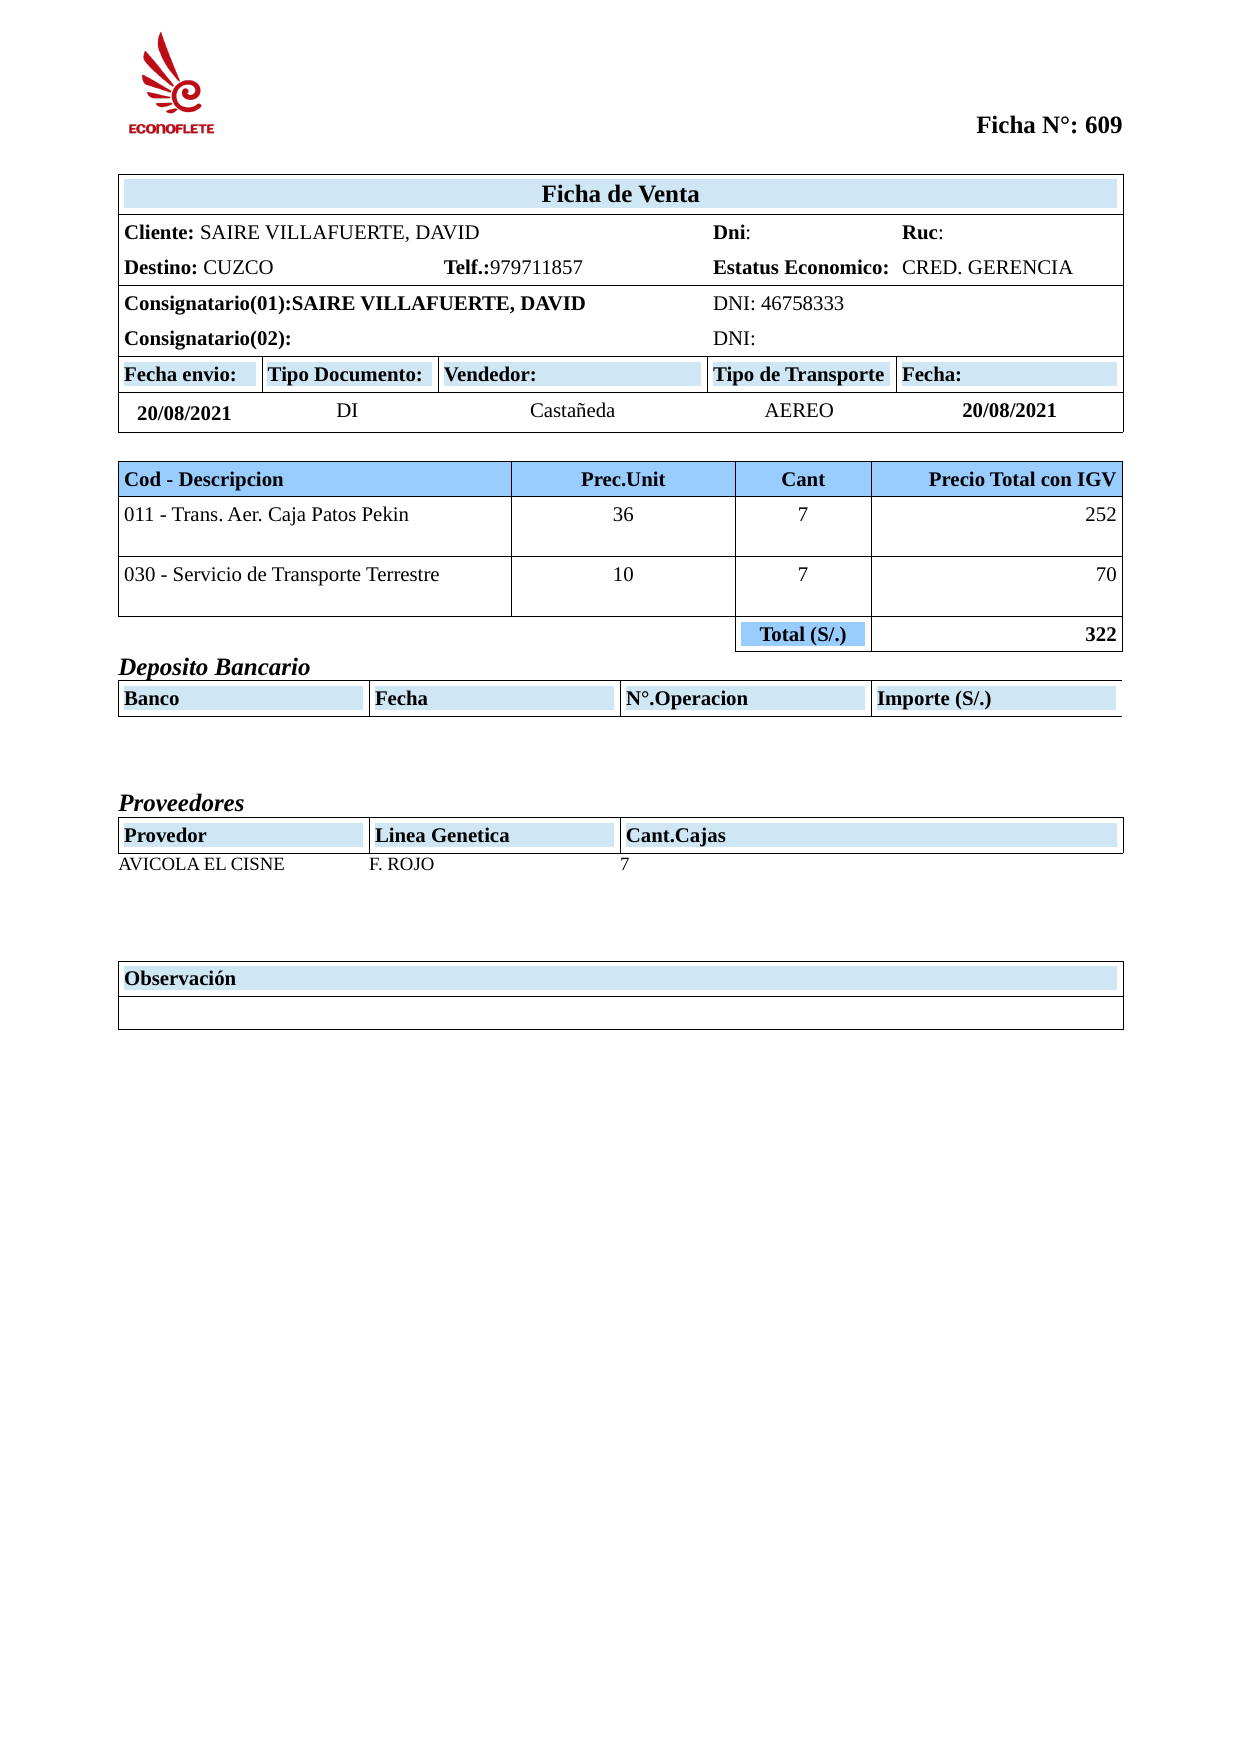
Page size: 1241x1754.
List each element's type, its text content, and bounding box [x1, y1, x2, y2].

table_cell Ruc: [896, 215, 1123, 249]
table_cell Castañeda [438, 393, 707, 432]
table_cell [369, 717, 620, 740]
table_header Observación [119, 962, 1123, 996]
table_cell [620, 740, 871, 764]
table_cell 7 [620, 854, 1123, 874]
table_header Cant.Cajas [621, 818, 1123, 853]
table_cell [118, 764, 369, 788]
table_cell Total (S/.) [736, 617, 871, 651]
table_cell DNI: [707, 321, 1123, 356]
table_cell 011 - Trans. Aer. Caja Patos Pekin [119, 497, 511, 556]
table_cell Tipo Documento: [263, 357, 438, 392]
table_cell [119, 997, 1123, 1029]
table_cell [118, 740, 369, 764]
table_cell 322 [872, 617, 1122, 651]
table_cell 10 [512, 557, 735, 616]
table_cell 20/08/2021 [896, 393, 1123, 432]
table_cell [118, 617, 511, 651]
table_header Fecha [370, 681, 620, 716]
table_header Linea Genetica [370, 818, 620, 853]
table_cell [118, 717, 369, 740]
table_header Cod - Descripcion [119, 462, 511, 496]
table_cell [369, 874, 620, 896]
table_cell 7 [736, 497, 871, 556]
table_cell [871, 764, 1122, 788]
table_cell [620, 874, 1123, 896]
table_cell 36 [512, 497, 735, 556]
table_cell 252 [872, 497, 1122, 556]
table_cell [871, 740, 1122, 764]
table_cell CRED. GERENCIA [896, 249, 1123, 285]
table_header Prec.Unit [512, 462, 735, 496]
table_cell 20/08/2021 [119, 393, 262, 432]
table_cell Fecha: [897, 357, 1123, 392]
picture [118, 31, 225, 134]
table_cell F. ROJO [369, 854, 620, 874]
table_cell [118, 874, 369, 896]
table_cell [369, 918, 620, 939]
table_cell DNI: 46758333 [707, 286, 1123, 321]
table_cell Consignatario(02): [119, 321, 707, 356]
table_header Provedor [119, 818, 369, 853]
table_cell Consignatario(01):SAIRE VILLAFUERTE, DAVID [119, 286, 707, 321]
table_cell AEREO [707, 393, 896, 432]
table_cell [118, 918, 369, 939]
table_cell [620, 896, 1123, 917]
table_header Precio Total con IGV [872, 462, 1122, 496]
table_cell [369, 764, 620, 788]
table_cell [620, 918, 1123, 939]
table_cell DI [262, 393, 438, 432]
table_cell Dni: [707, 215, 896, 249]
table_header Cant [736, 462, 871, 496]
table_cell Destino: CUZCO [119, 249, 438, 285]
table_cell [118, 896, 369, 917]
table_cell Cliente: SAIRE VILLAFUERTE, DAVID [119, 215, 707, 249]
text Deposito Bancario [118, 652, 1122, 680]
table_cell [620, 717, 871, 740]
table_cell Fecha envio: [119, 357, 262, 392]
table_cell [369, 740, 620, 764]
table_header Importe (S/.) [872, 681, 1122, 716]
table_header Banco [119, 681, 369, 716]
table_cell [369, 939, 620, 961]
table_cell [620, 939, 1123, 961]
table_cell [369, 896, 620, 917]
table_cell [511, 617, 735, 651]
text Proveedores [118, 788, 1122, 817]
table_cell Tipo de Transporte [708, 357, 896, 392]
table_cell [871, 717, 1122, 740]
table_cell Estatus Economico: [707, 249, 896, 285]
table_cell 70 [872, 557, 1122, 616]
table_cell AVICOLA EL CISNE [118, 854, 369, 874]
table_cell 030 - Servicio de Transporte Terrestre [119, 557, 511, 616]
table_cell Vendedor: [439, 357, 707, 392]
table_cell Telf.:979711857 [438, 249, 707, 285]
table_cell [118, 939, 369, 961]
table_cell 7 [736, 557, 871, 616]
table_header N°.Operacion [621, 681, 871, 716]
table_cell [620, 764, 871, 788]
table_header Ficha de Venta [119, 175, 1123, 214]
